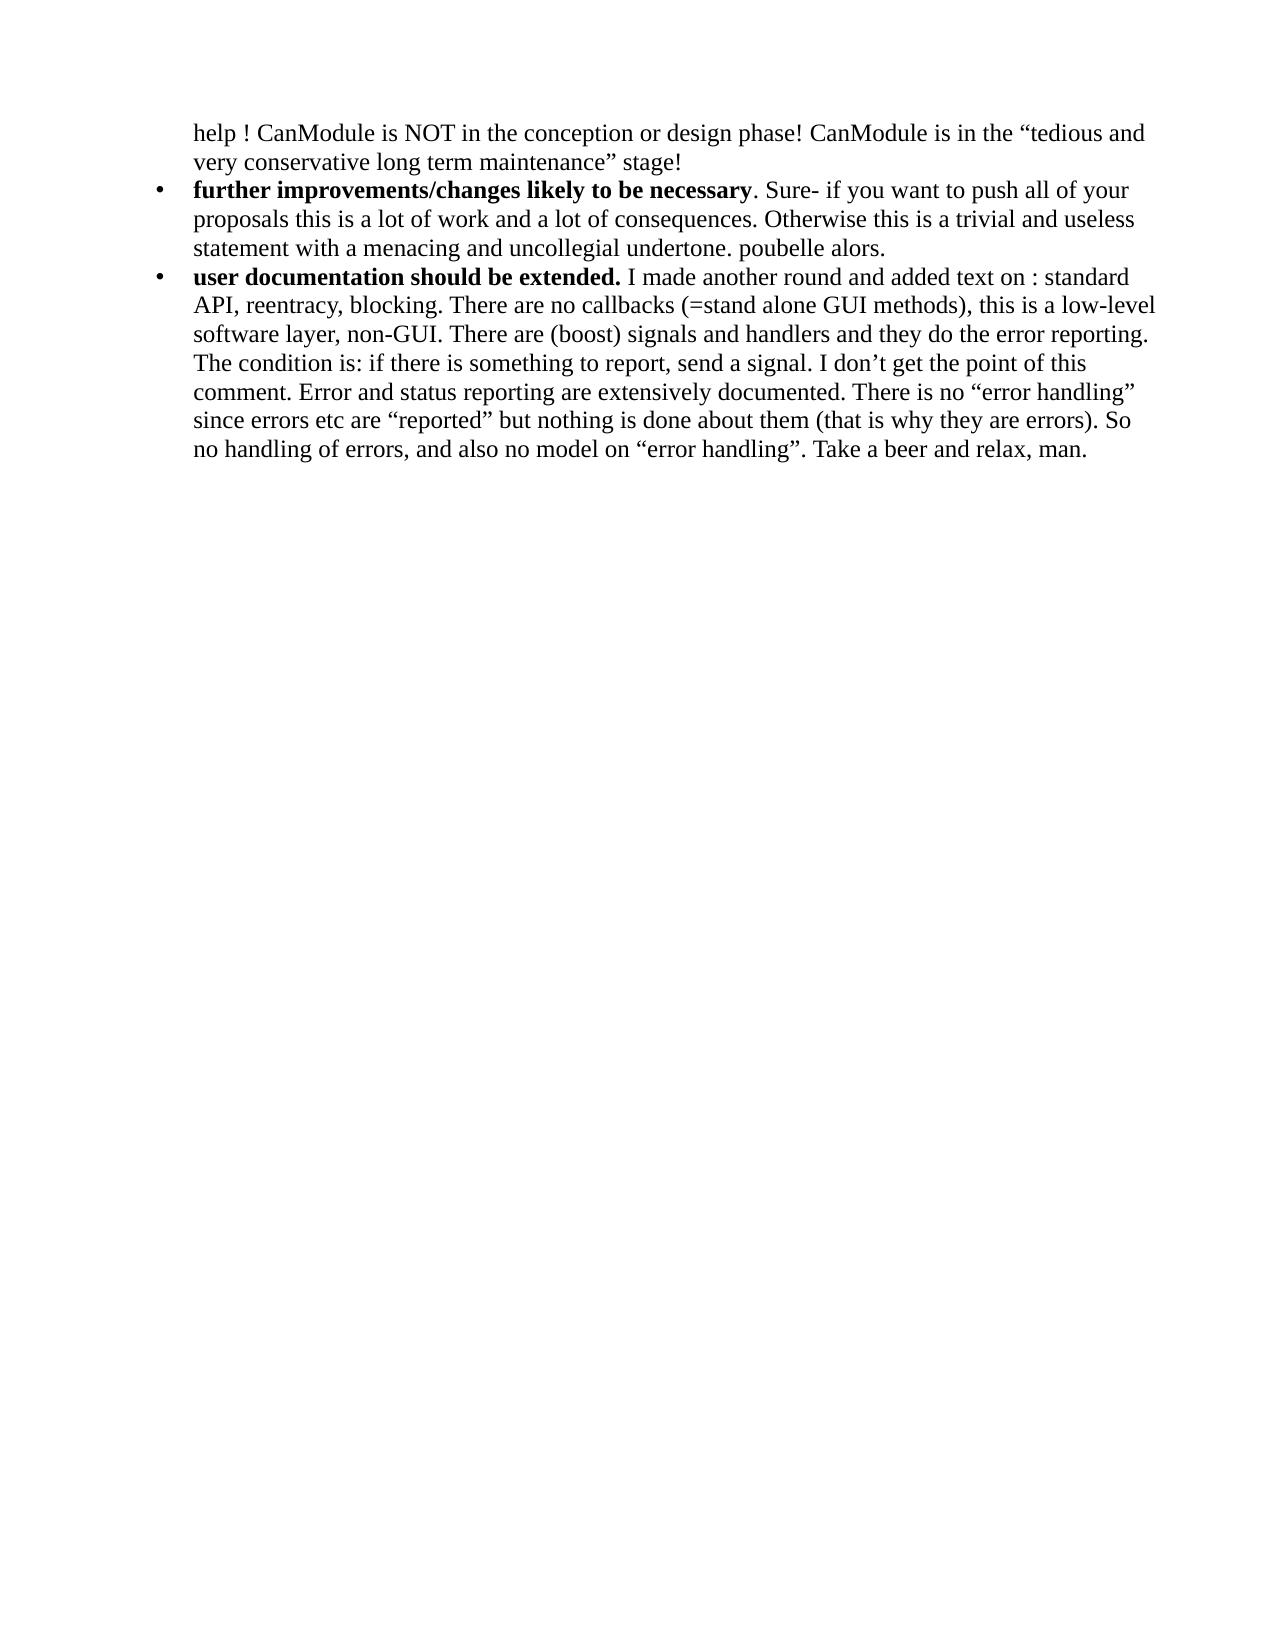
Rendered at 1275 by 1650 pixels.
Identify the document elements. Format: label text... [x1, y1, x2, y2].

list help ! CanModule is NOT in the conception or design phase! CanModule is in the “tedious and very conservative long term maintenance” stage! [156, 118, 1157, 176]
list user documentation should be extended. I made another round and added text on : standard API, reentracy, blocking. There are no callbacks (=stand alone GUI methods), this is a low-level software layer, non-GUI. There are (boost) signals and handlers and they do the error reporting. The condition is: if there is something to report, send a signal. I don’t get the point of this comment. Error and status reporting are extensively documented. There is no “error handling” since errors etc are “reported” but nothing is done about them (that is why they are errors). So no handling of errors, and also no model on “error handling”. Take a beer and relax, man. [156, 262, 1157, 463]
list further improvements/changes likely to be necessary. Sure- if you want to push all of your proposals this is a lot of work and a lot of consequences. Otherwise this is a trivial and useless statement with a menacing and uncollegial undertone. poubelle alors. [156, 176, 1157, 262]
